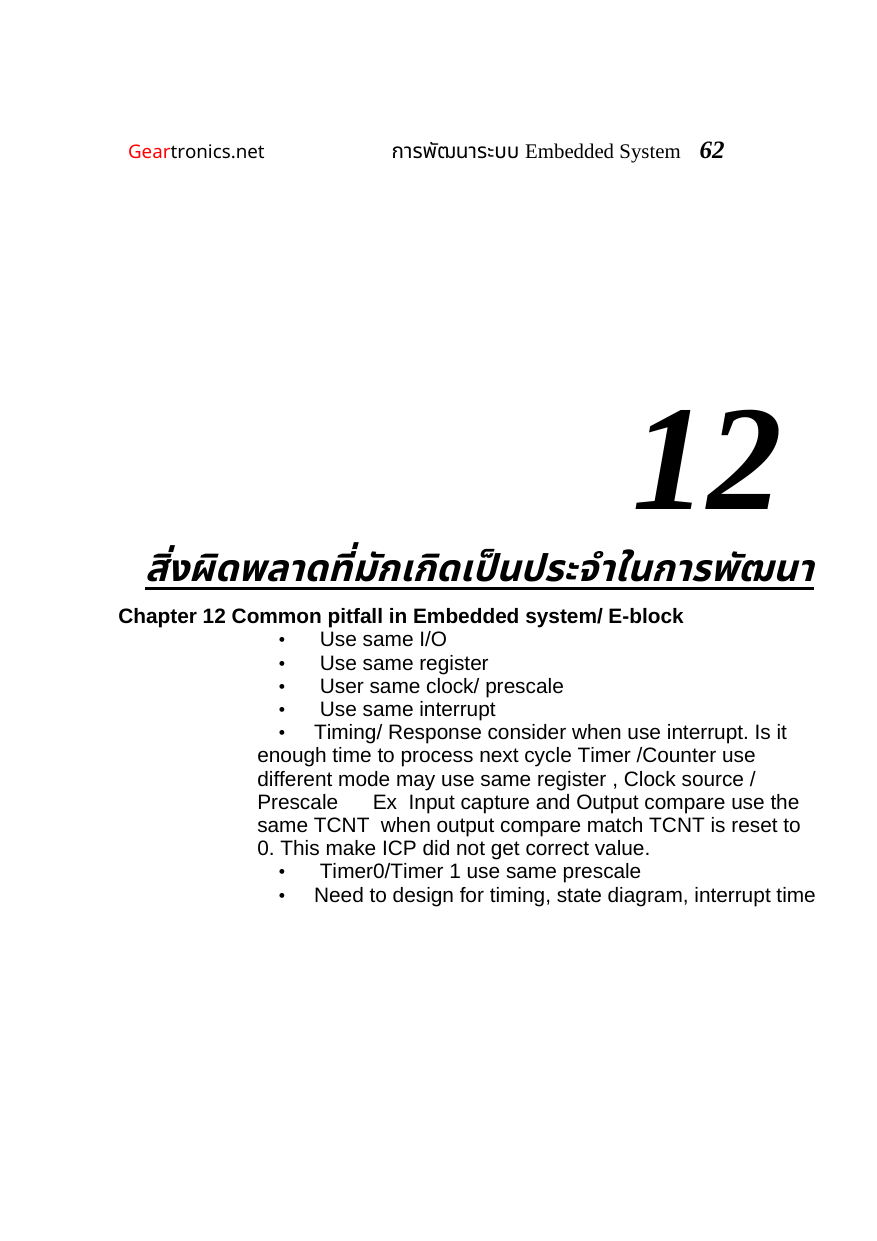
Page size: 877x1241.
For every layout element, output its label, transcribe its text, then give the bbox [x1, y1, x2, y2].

list Timing/ Response consider when use interrupt. Is it enough time to process next cycle Timer /Counter use different mode may use same register , Clock source / Prescale Ex Input capture and Output compare use the same TCNT when output compare match TCNT is reset to 0. This make ICP did not get correct value. [227, 721, 818, 860]
list Use same interrupt [227, 697, 818, 721]
list Use same I/O [227, 628, 818, 651]
list Use same register [227, 651, 818, 674]
list Need to design for timing, state diagram, interrupt time [227, 883, 818, 907]
text Chapter 12 Common pitfall in Embedded system/ E-block [118, 604, 818, 628]
list Timer0/Timer 1 use same prescale [227, 860, 818, 883]
list User same clock/ prescale [227, 674, 818, 697]
title สิ่งผิดพลาดที่มักเกิดเป็นประจำในการพัฒนา [118, 542, 818, 599]
